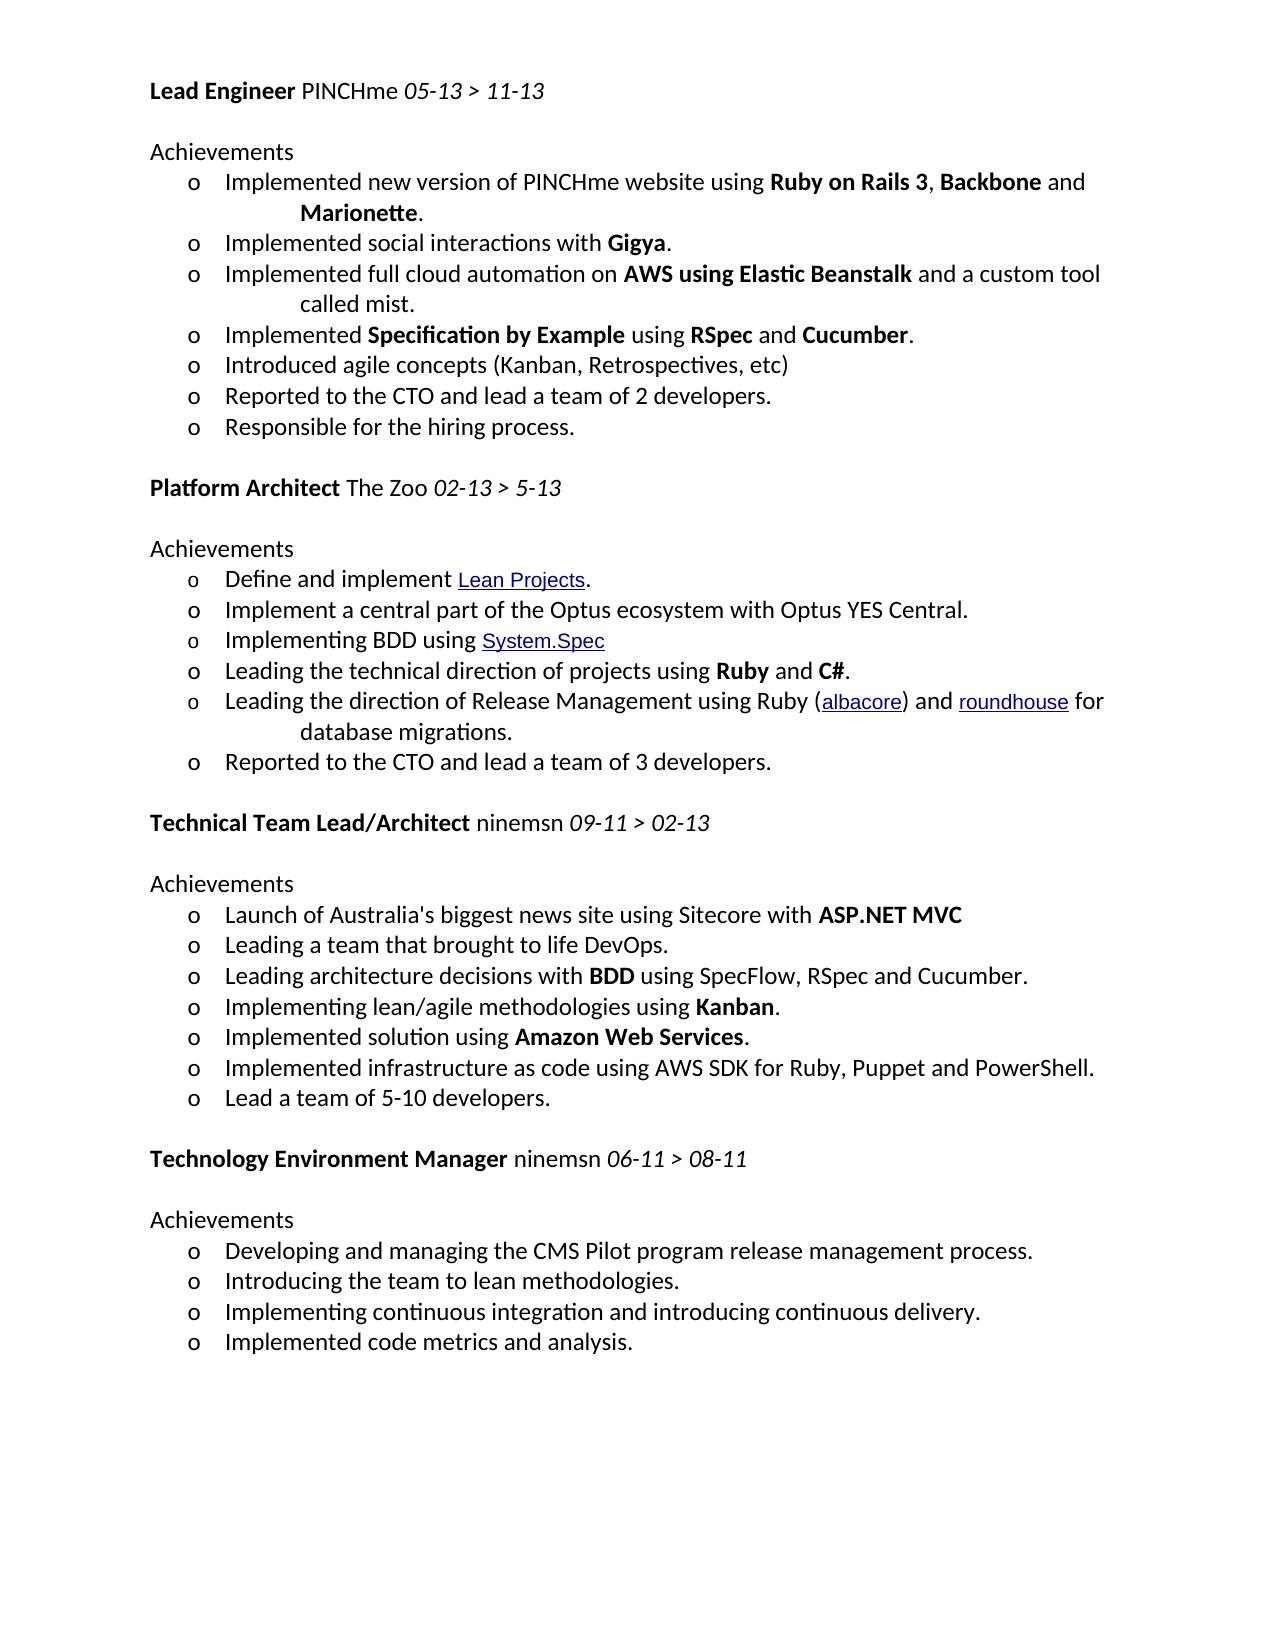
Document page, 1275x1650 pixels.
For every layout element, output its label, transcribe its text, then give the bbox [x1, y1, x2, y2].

text Technology Environment Manager ninemsn 06-11 > 08-11 [150, 1143, 1125, 1174]
text Technical Team Lead/Architect ninemsn 09-11 > 02-13 [150, 807, 1125, 838]
list Implement a central part of the Optus ecosystem with Optus YES Central. [187, 594, 1125, 624]
list Implemented code metrics and analysis. [187, 1326, 1125, 1357]
list Introducing the team to lean methodologies. [187, 1265, 1125, 1296]
list Implemented full cloud automation on AWS using Elastic Beanstalk and a custom tool called mist. [187, 258, 1125, 319]
list Lead a team of 5-10 developers. [187, 1082, 1125, 1113]
list Leading architecture decisions with BDD using SpecFlow, RSpec and Cucumber. [187, 960, 1125, 991]
list Introduced agile concepts (Kanban, Retrospectives, etc) [187, 350, 1125, 380]
text Platform Architect The Zoo 02-13 > 5-13 [150, 472, 1125, 502]
text Achievements [150, 1204, 1125, 1235]
text Achievements [150, 533, 1125, 563]
list Reported to the CTO and lead a team of 3 developers. [187, 746, 1125, 777]
text Achievements [150, 136, 1125, 167]
list Responsible for the hiring process. [187, 411, 1125, 441]
list Implemented social interactions with Gigya. [187, 228, 1125, 258]
list Leading the technical direction of projects using Ruby and C#. [187, 655, 1125, 685]
list Leading a team that brought to life DevOps. [187, 929, 1125, 960]
text Lead Engineer PINCHme 05-13 > 11-13 [150, 75, 1125, 106]
list Implemented infrastructure as code using AWS SDK for Ruby, Puppet and PowerShell. [187, 1052, 1125, 1082]
list Reported to the CTO and lead a team of 2 developers. [187, 380, 1125, 411]
list Implemented Specification by Example using RSpec and Cucumber. [187, 319, 1125, 350]
list Implementing continuous integration and introducing continuous delivery. [187, 1296, 1125, 1326]
list Developing and managing the CMS Pilot program release management process. [187, 1235, 1125, 1265]
list Implemented new version of PINCHme website using Ruby on Rails 3, Backbone and Marionette. [187, 167, 1125, 228]
list Launch of Australia's biggest news site using Sitecore with ASP.NET MVC [187, 899, 1125, 929]
list Implementing lean/agile methodologies using Kanban. [187, 991, 1125, 1021]
list Leading the direction of Release Management using Ruby (albacore) and roundhouse for database migrations. [187, 685, 1125, 746]
list Define and implement Lean Projects. [187, 563, 1125, 594]
text Achievements [150, 868, 1125, 899]
list Implementing BDD using System.Spec [187, 624, 1125, 655]
list Implemented solution using Amazon Web Services. [187, 1021, 1125, 1052]
